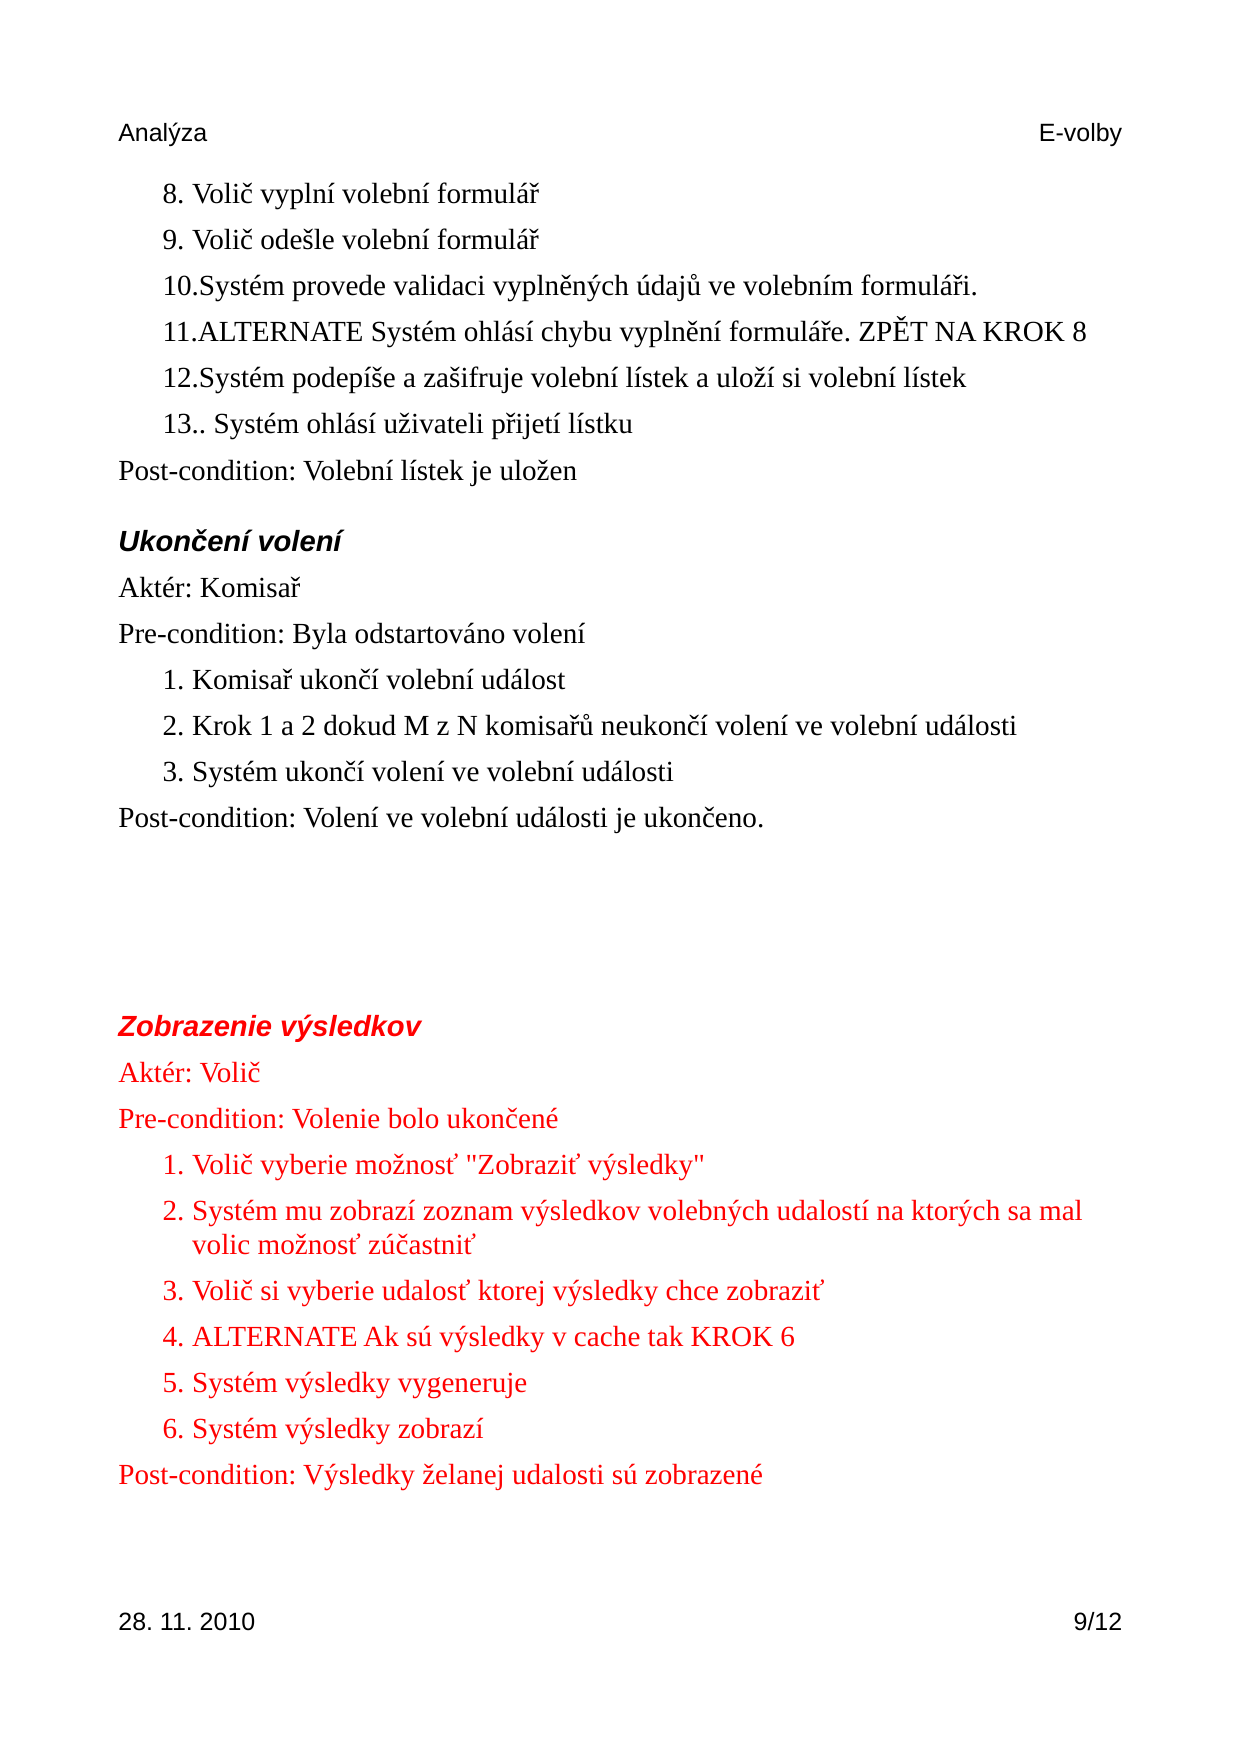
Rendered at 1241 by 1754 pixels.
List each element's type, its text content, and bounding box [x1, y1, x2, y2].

list Systém výsledky zobrazí [162, 1411, 1122, 1444]
text Pre-condition: Byla odstartováno volení [118, 616, 1122, 649]
list Systém výsledky vygeneruje [162, 1365, 1122, 1398]
list ALTERNATE Systém ohlásí chybu vyplnění formuláře. ZPĚT NA KROK 8 [162, 314, 1122, 348]
list Systém provede validaci vyplněných údajů ve volebním formuláři. [162, 268, 1122, 302]
text Post-condition: Volení ve volební události je ukončeno. [118, 800, 1122, 833]
list Krok 1 a 2 dokud M z N komisařů neukončí volení ve volební události [162, 708, 1122, 741]
list Systém ukončí volení ve volební události [162, 754, 1122, 787]
subtitle Zobrazenie výsledkov [118, 1009, 1122, 1043]
list Volič si vyberie udalosť ktorej výsledky chce zobraziť [162, 1273, 1122, 1306]
list Komisař ukončí volební událost [162, 662, 1122, 695]
subtitle Ukončení volení [118, 524, 1122, 557]
list Volič vyplní volební formulář [162, 176, 1122, 210]
list Systém podepíše a zašifruje volební lístek a uloží si volební lístek [162, 361, 1122, 394]
text Post-condition: Výsledky želanej udalosti sú zobrazené [118, 1457, 1122, 1491]
list . Systém ohlásí uživateli přijetí lístku [162, 407, 1122, 440]
text Aktér: Volič [118, 1055, 1122, 1089]
text Post-condition: Volební lístek je uložen [118, 453, 1122, 486]
text Aktér: Komisař [118, 570, 1122, 603]
list Volič vyberie možnosť "Zobraziť výsledky" [162, 1147, 1122, 1181]
list Systém mu zobrazí zoznam výsledkov volebných udalostí na ktorých sa mal volic možnosť zúčastniť [162, 1193, 1122, 1260]
list Volič odešle volební formulář [162, 222, 1122, 256]
text Pre-condition: Volenie bolo ukončené [118, 1101, 1122, 1135]
list ALTERNATE Ak sú výsledky v cache tak KROK 6 [162, 1319, 1122, 1352]
